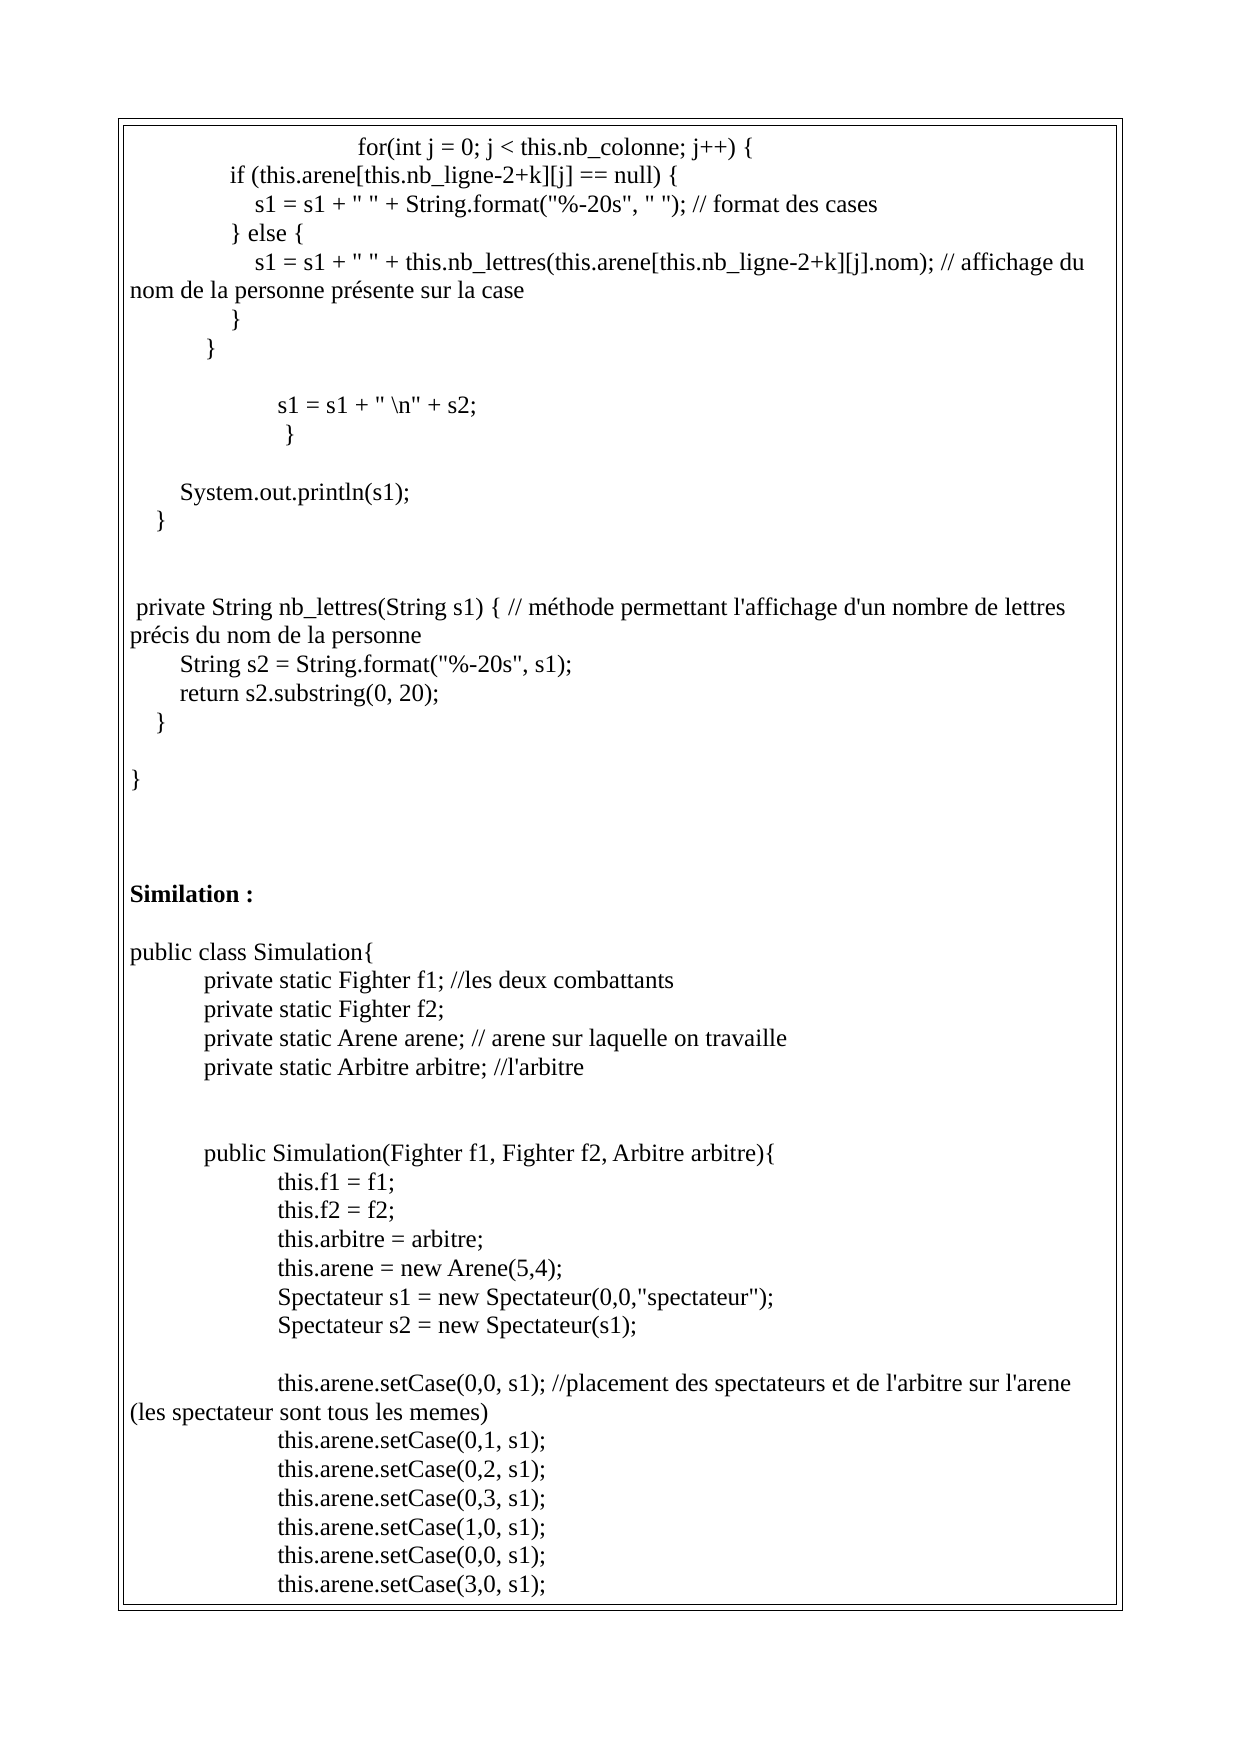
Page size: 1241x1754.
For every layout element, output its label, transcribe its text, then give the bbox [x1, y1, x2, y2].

table_header for(int j = 0; j < this.nb_colonne; j++) { if (this.arene[this.nb_ligne-2+k][j] == null) { s1 = s1 + " " + String.format("%-20s", " "); // format des cases } else { s1 = s1 + " " + this.nb_lettres(this.arene[this.nb_ligne-2+k][j].nom); // affichage du nom de la personne présente sur la case } } s1 = s1 + " \n" + s2; } System.out.println(s1); } private String nb_lettres(String s1) { // méthode permettant l'affichage d'un nombre de lettres précis du nom de la personne String s2 = String.format("%-20s", s1); return s2.substring(0, 20); } } Similation : public class Simulation{ private static Fighter f1; //les deux combattants private static Fighter f2; private static Arene arene; // arene sur laquelle on travaille private static Arbitre arbitre; //l'arbitre public Simulation(Fighter f1, Fighter f2, Arbitre arbitre){ this.f1 = f1; this.f2 = f2; this.arbitre = arbitre; this.arene = new Arene(5,4); Spectateur s1 = new Spectateur(0,0,"spectateur"); Spectateur s2 = new Spectateur(s1); this.arene.setCase(0,0, s1); //placement des spectateurs et de l'arbitre sur l'arene (les spectateur sont tous les memes) this.arene.setCase(0,1, s1); this.arene.setCase(0,2, s1); this.arene.setCase(0,3, s1); this.arene.setCase(1,0, s1); this.arene.setCase(0,0, s1); this.arene.setCase(3,0, s1); [124, 126, 1116, 1604]
table_header Copier / coller vos classes et interfaces à partir d'ici : [119, 119, 1122, 1610]
